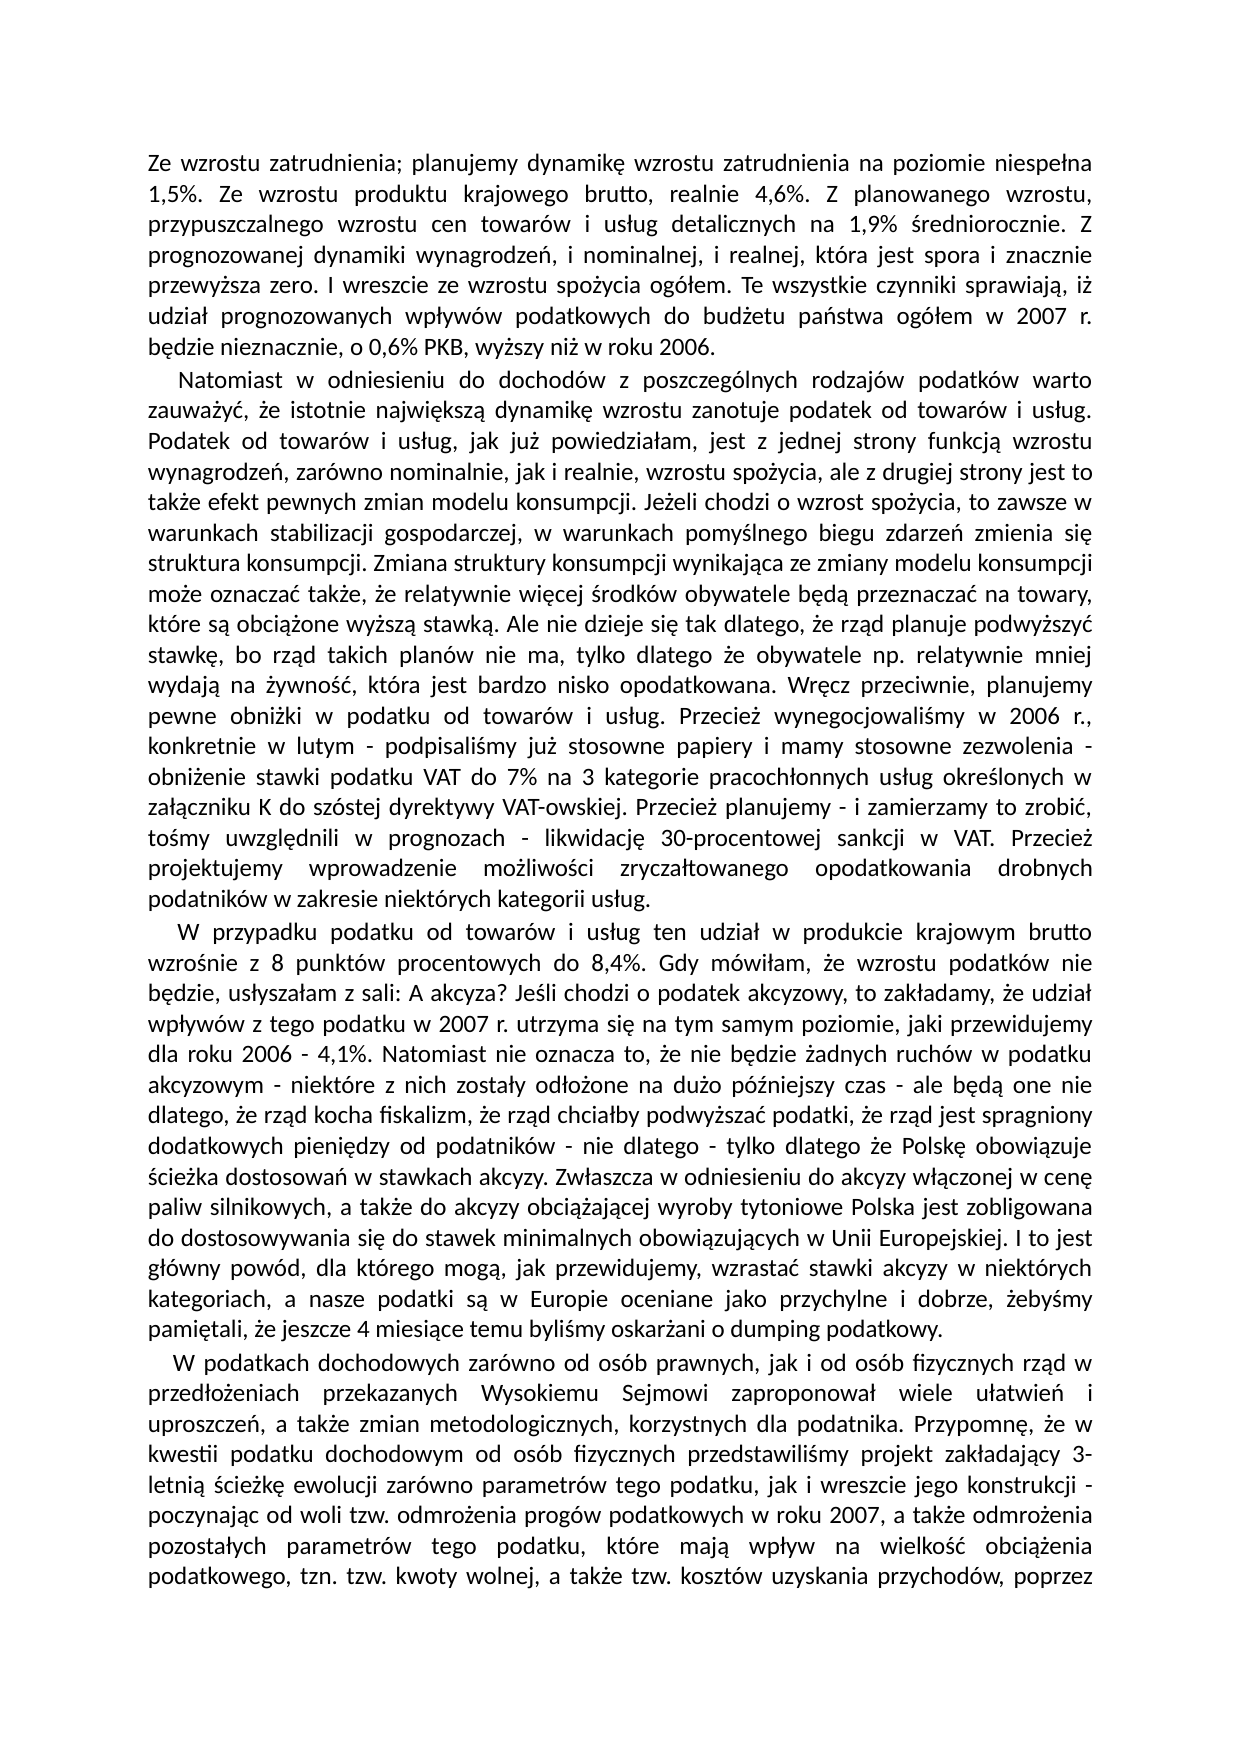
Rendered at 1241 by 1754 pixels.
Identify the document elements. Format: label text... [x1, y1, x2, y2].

text W przypadku podatku od towarów i usług ten udział w produkcie krajowym brutto wzrośnie z 8 punktów procentowych do 8,4%. Gdy mówiłam, że wzrostu podatków nie będzie, usłyszałam z sali: A akcyza? Jeśli chodzi o podatek akcyzowy, to zakładamy, że udział wpływów z tego podatku w 2007 r. utrzyma się na tym samym poziomie, jaki przewidujemy dla roku 2006 - 4,1%. Natomiast nie oznacza to, że nie będzie żadnych ruchów w podatku akcyzowym - niektóre z nich zostały odłożone na dużo późniejszy czas - ale będą one nie dlatego, że rząd kocha fiskalizm, że rząd chciałby podwyższać podatki, że rząd jest spragniony dodatkowych pieniędzy od podatników - nie dlatego - tylko dlatego że Polskę obowiązuje ścieżka dostosowań w stawkach akcyzy. Zwłaszcza w odniesieniu do akcyzy włączonej w cenę paliw silnikowych, a także do akcyzy obciążającej wyroby tytoniowe Polska jest zobligowana do dostosowywania się do stawek minimalnych obowiązujących w Unii Europejskiej. I to jest główny powód, dla którego mogą, jak przewidujemy, wzrastać stawki akcyzy w niektórych kategoriach, a nasze podatki są w Europie oceniane jako przychylne i dobrze, żebyśmy pamiętali, że jeszcze 4 miesiące temu byliśmy oskarżani o dumping podatkowy. [148, 916, 1093, 1344]
text Ze wzrostu zatrudnienia; planujemy dynamikę wzrostu zatrudnienia na poziomie niespełna 1,5%. Ze wzrostu produktu krajowego brutto, realnie 4,6%. Z planowanego wzrostu, przypuszczalnego wzrostu cen towarów i usług detalicznych na 1,9% średniorocznie. Z prognozowanej dynamiki wynagrodzeń, i nominalnej, i realnej, która jest spora i znacznie przewyższa zero. I wreszcie ze wzrostu spożycia ogółem. Te wszystkie czynniki sprawiają, iż udział prognozowanych wpływów podatkowych do budżetu państwa ogółem w 2007 r. będzie nieznacznie, o 0,6% PKB, wyższy niż w roku 2006. [148, 148, 1093, 361]
text Natomiast w odniesieniu do dochodów z poszczególnych rodzajów podatków warto zauważyć, że istotnie największą dynamikę wzrostu zanotuje podatek od towarów i usług. Podatek od towarów i usług, jak już powiedziałam, jest z jednej strony funkcją wzrostu wynagrodzeń, zarówno nominalnie, jak i realnie, wzrostu spożycia, ale z drugiej strony jest to także efekt pewnych zmian modelu konsumpcji. Jeżeli chodzi o wzrost spożycia, to zawsze w warunkach stabilizacji gospodarczej, w warunkach pomyślnego biegu zdarzeń zmienia się struktura konsumpcji. Zmiana struktury konsumpcji wynikająca ze zmiany modelu konsumpcji może oznaczać także, że relatywnie więcej środków obywatele będą przeznaczać na towary, które są obciążone wyższą stawką. Ale nie dzieje się tak dlatego, że rząd planuje podwyższyć stawkę, bo rząd takich planów nie ma, tylko dlatego że obywatele np. relatywnie mniej wydają na żywność, która jest bardzo nisko opodatkowana. Wręcz przeciwnie, planujemy pewne obniżki w podatku od towarów i usług. Przecież wynegocjowaliśmy w 2006 r., konkretnie w lutym - podpisaliśmy już stosowne papiery i mamy stosowne zezwolenia - obniżenie stawki podatku VAT do 7% na 3 kategorie pracochłonnych usług określonych w załączniku K do szóstej dyrektywy VAT-owskiej. Przecież planujemy - i zamierzamy to zrobić, tośmy uwzględnili w prognozach - likwidację 30-procentowej sankcji w VAT. Przecież projektujemy wprowadzenie możliwości zryczałtowanego opodatkowania drobnych podatników w zakresie niektórych kategorii usług. [148, 364, 1093, 913]
text W podatkach dochodowych zarówno od osób prawnych, jak i od osób fizycznych rząd w przedłożeniach przekazanych Wysokiemu Sejmowi zaproponował wiele ułatwień i uproszczeń, a także zmian metodologicznych, korzystnych dla podatnika. Przypomnę, że w kwestii podatku dochodowym od osób fizycznych przedstawiliśmy projekt zakładający 3-letnią ścieżkę ewolucji zarówno parametrów tego podatku, jak i wreszcie jego konstrukcji - poczynając od woli tzw. odmrożenia progów podatkowych w roku 2007, a także odmrożenia pozostałych parametrów tego podatku, które mają wpływ na wielkość obciążenia podatkowego, tzn. tzw. kwoty wolnej, a także tzw. kosztów uzyskania przychodów, poprzez [148, 1347, 1093, 1591]
